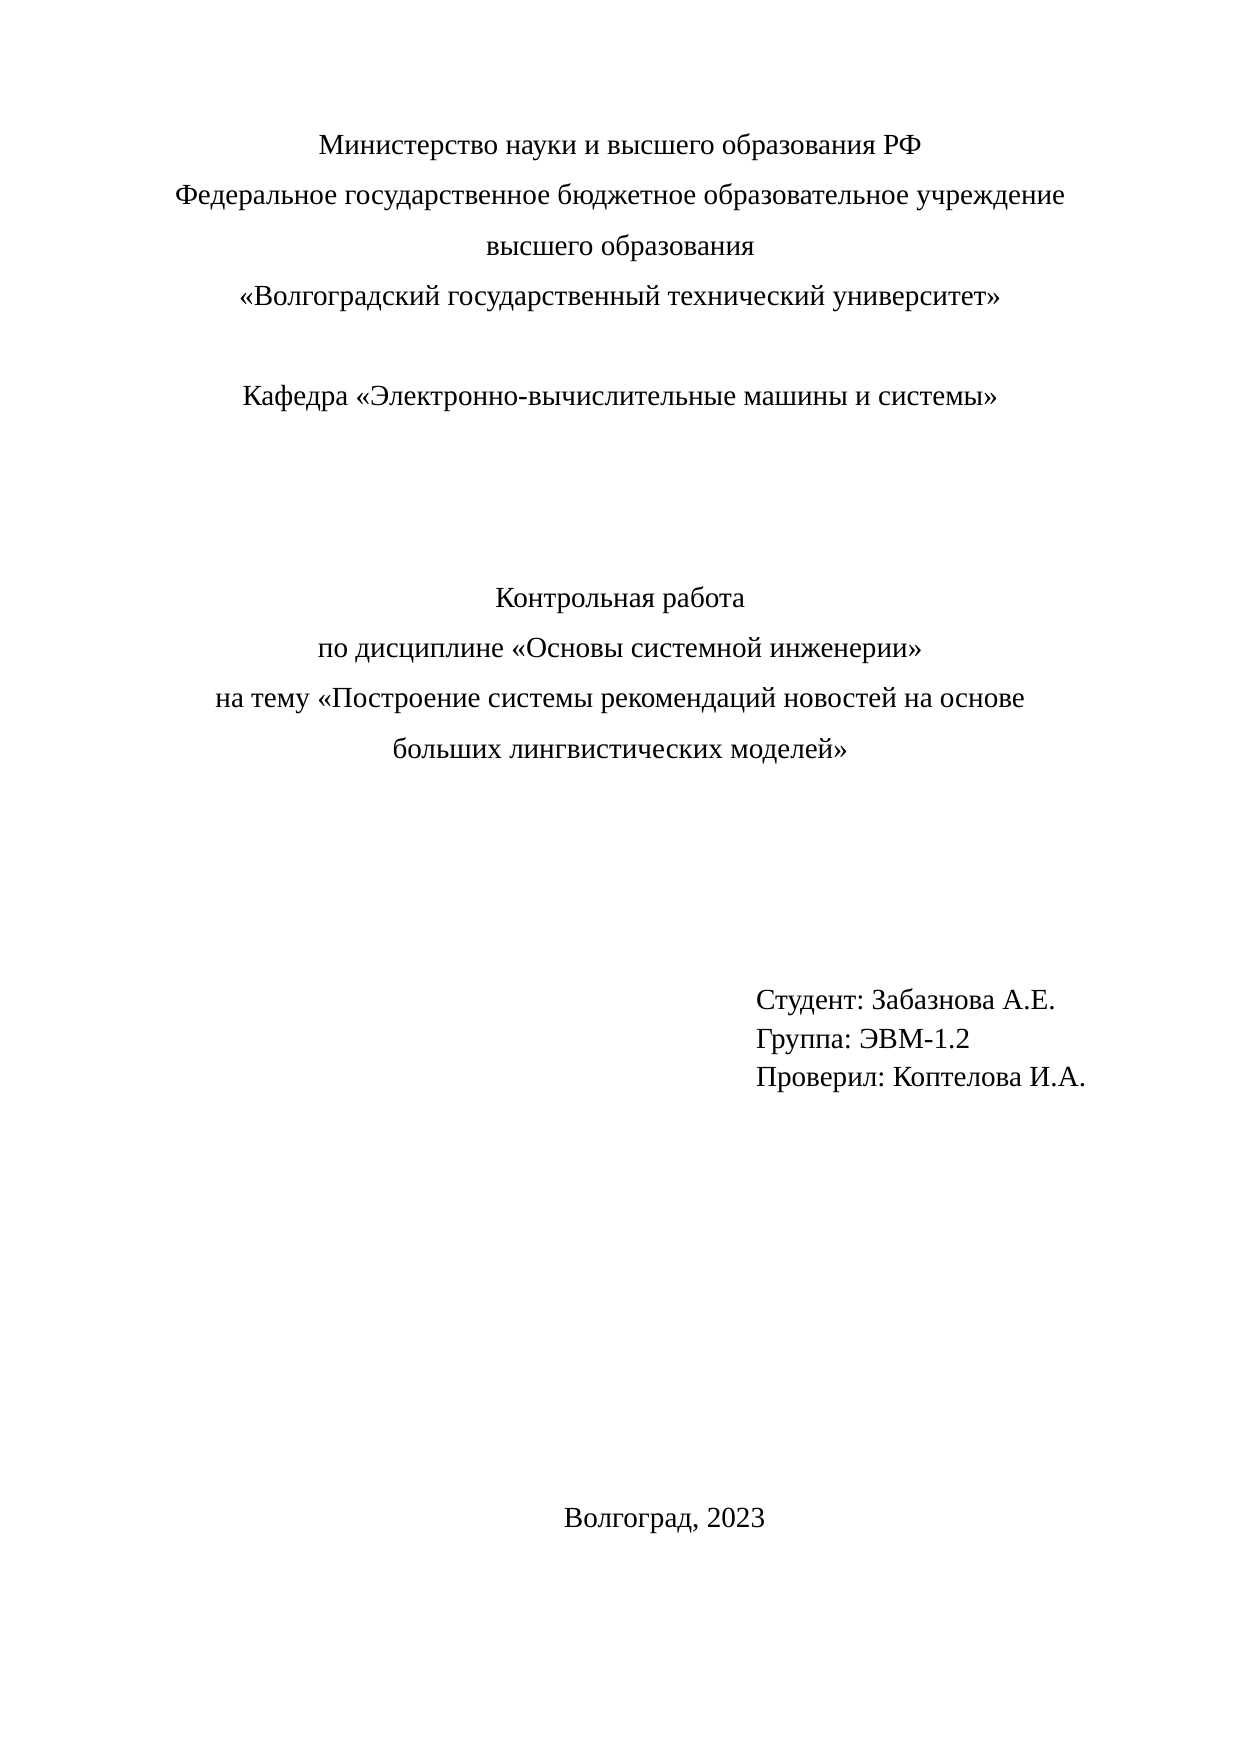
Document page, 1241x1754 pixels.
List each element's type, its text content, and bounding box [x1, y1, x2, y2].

text «Волгоградский государственный технический университет» [118, 278, 1122, 311]
text Группа: ЭВМ-1.2 [667, 1021, 1122, 1054]
text Министерство науки и высшего образования РФ [118, 127, 1122, 161]
text по дисциплине «Основы системной инженерии» [118, 630, 1122, 664]
text Федеральное государственное бюджетное образовательное учреждение высшего образования [118, 177, 1122, 261]
text Студент: Забазнова А.Е. [667, 982, 1122, 1016]
text Контрольная работа [118, 580, 1122, 613]
text Волгоград, 2023 [118, 1500, 1122, 1534]
text Кафедра «Электронно-вычислительные машины и системы» [118, 378, 1122, 412]
text Проверил: Коптелова И.А. [667, 1059, 1122, 1093]
text больших лингвистических моделей» [118, 731, 1122, 764]
text на тему «Построение системы рекомендаций новостей на основе [118, 680, 1122, 714]
